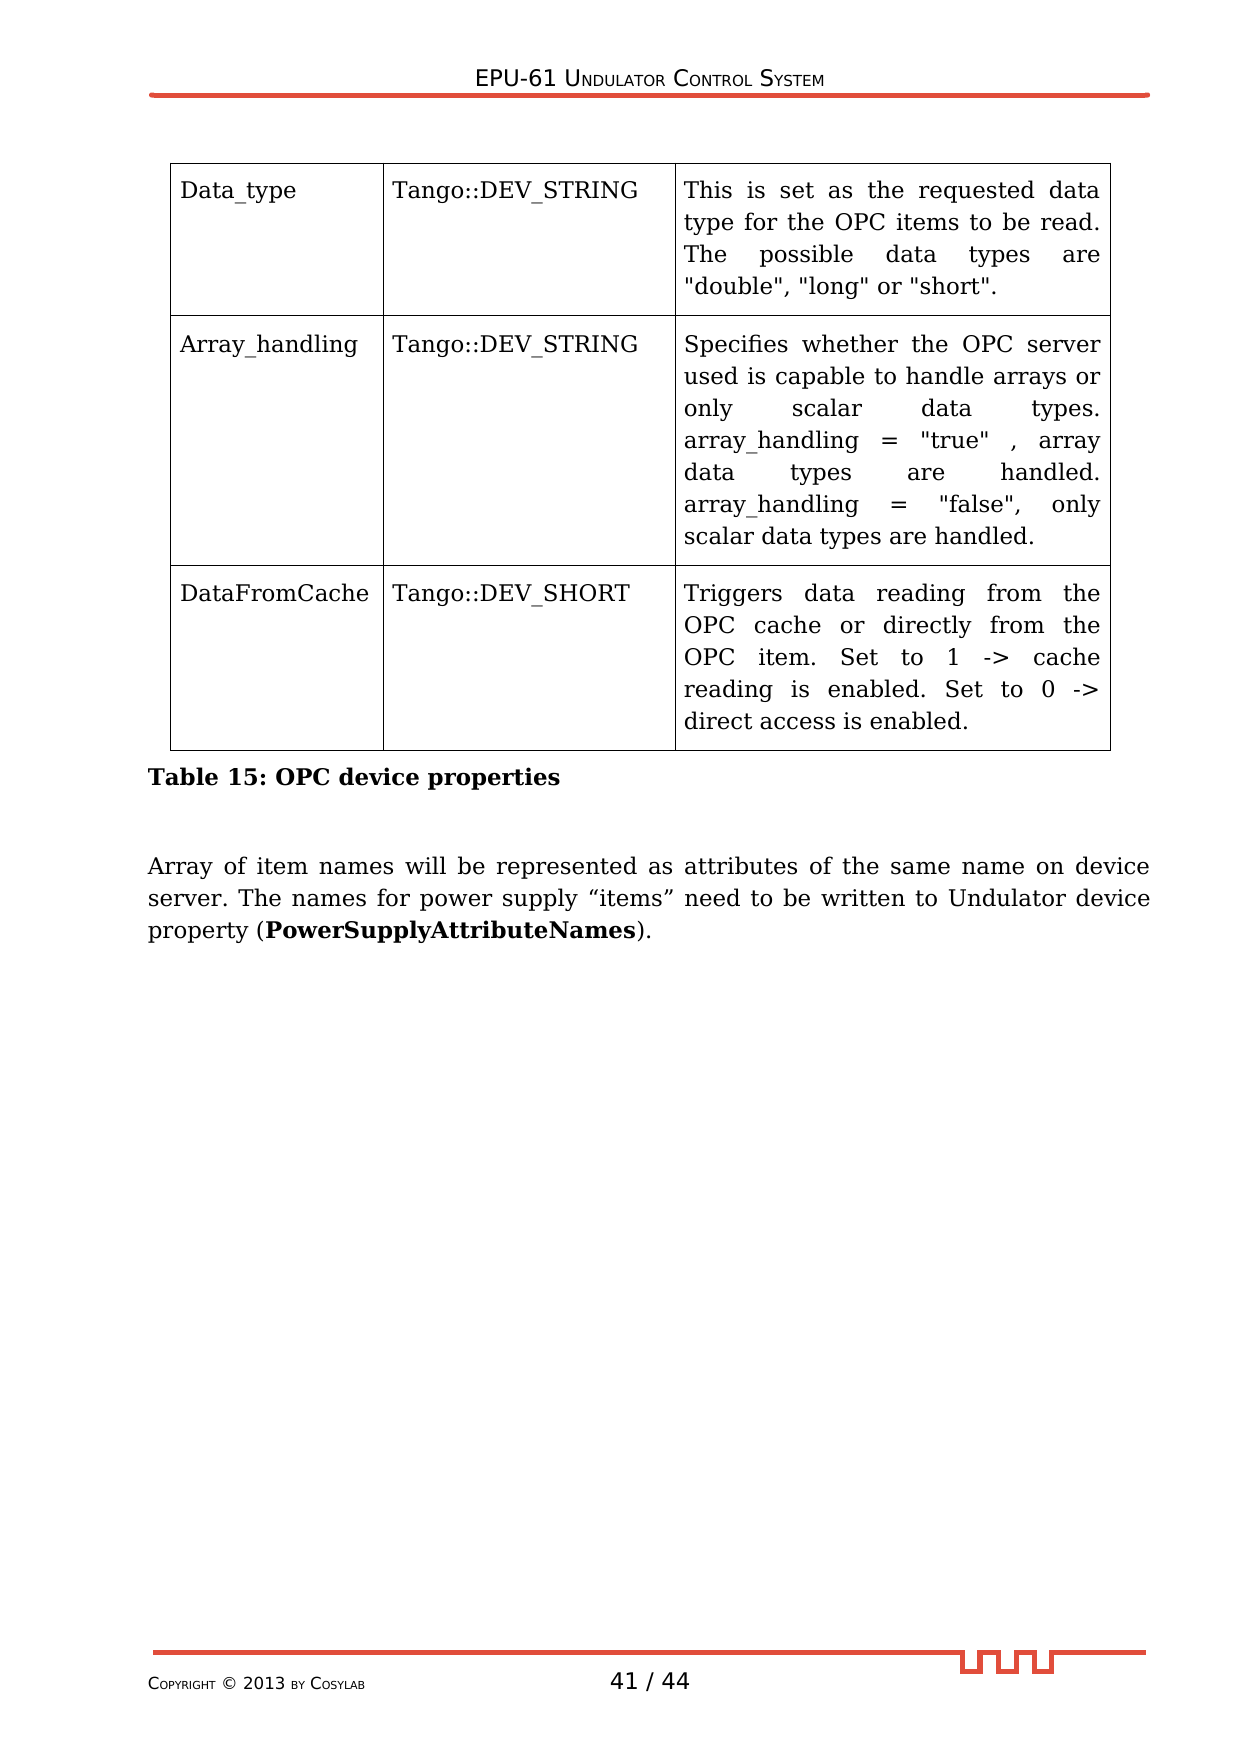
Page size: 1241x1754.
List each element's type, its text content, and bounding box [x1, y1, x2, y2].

table_cell Triggers data reading from the OPC cache or directly from the OPC item. Set to 1 -> cache reading is enabled. Set to 0 -> direct access is enabled. [676, 566, 1110, 750]
table_cell Array_handling [171, 316, 383, 565]
table_cell Specifies whether the OPC server used is capable to handle arrays or only scalar data types. array_handling = "true" , array data types are handled. array_handling = "false", only scalar data types are handled. [676, 316, 1110, 565]
table_cell Tango::DEV_STRING [384, 164, 675, 315]
text Table 15: OPC device properties [148, 763, 1151, 790]
table_cell Data_type [171, 164, 383, 315]
text Array of item names will be represented as attributes of the same name on device server. The names for power supply “items” need to be written to Undulator device property (PowerSupplyAttributeNames). [148, 853, 1151, 944]
table_cell This is set as the requested data type for the OPC items to be read. The possible data types are "double", "long" or "short". [676, 164, 1110, 315]
table_cell Tango::DEV_SHORT [384, 566, 675, 750]
table_cell DataFromCache [171, 566, 383, 750]
table_cell Tango::DEV_STRING [384, 316, 675, 565]
